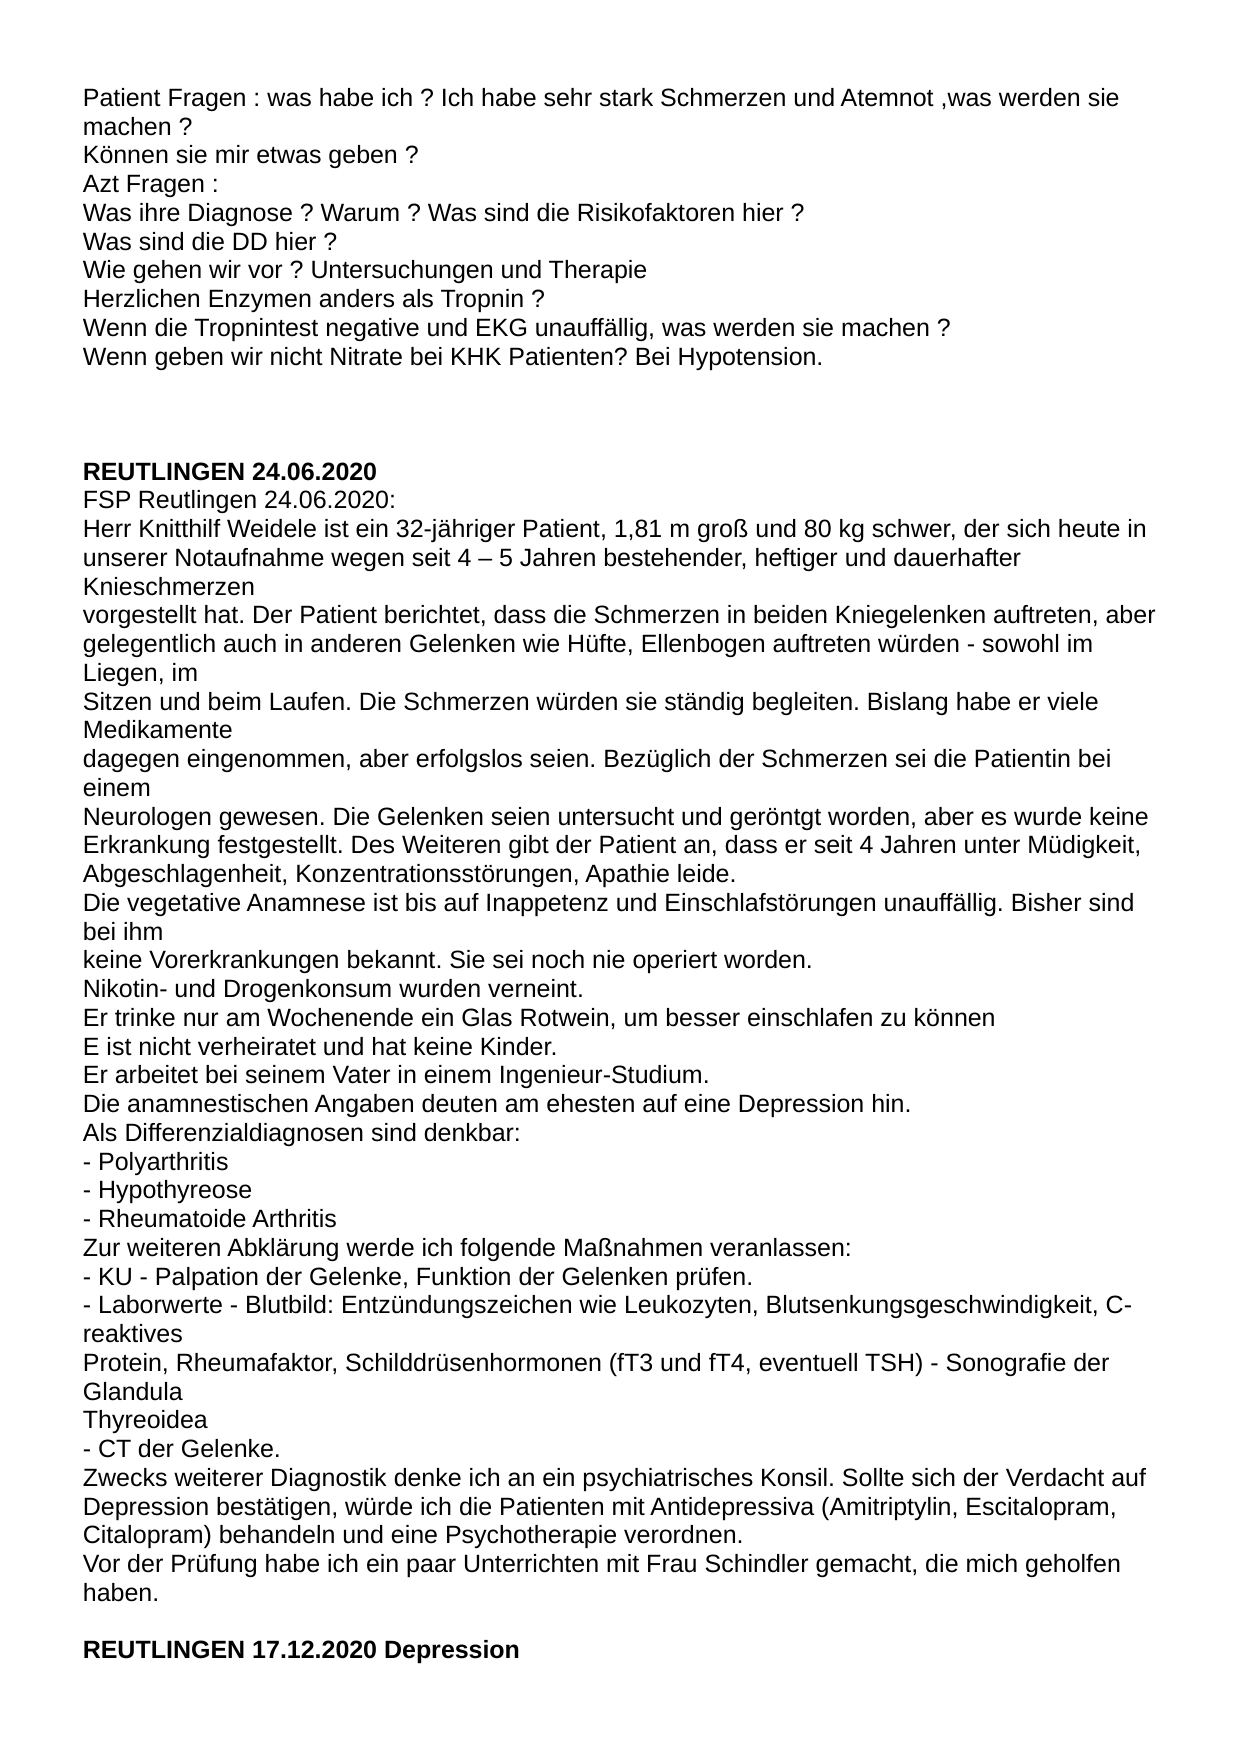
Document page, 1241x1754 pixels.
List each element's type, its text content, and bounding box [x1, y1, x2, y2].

text E ist nicht verheiratet und hat keine Kinder. [83, 1031, 1157, 1060]
text Depression bestätigen, würde ich die Patienten mit Antidepressiva (Amitriptylin, Escitalopram, [83, 1491, 1157, 1520]
text Die vegetative Anamnese ist bis auf Inappetenz und Einschlafstörungen unauffällig. Bisher sind bei ihm [83, 888, 1157, 945]
text Er arbeitet bei seinem Vater in einem Ingenieur-Studium. [83, 1060, 1157, 1089]
text Thyreoidea [83, 1405, 1157, 1434]
text Wenn die Tropnintest negative und EKG unauffällig, was werden sie machen ? [83, 313, 1157, 341]
text Vor der Prüfung habe ich ein paar Unterrichten mit Frau Schindler gemacht, die mich geholfen haben. [83, 1549, 1157, 1606]
text Als Differenzialdiagnosen sind denkbar: [83, 1118, 1157, 1146]
text REUTLINGEN 17.12.2020 Depression [83, 1635, 1157, 1664]
text Herzlichen Enzymen anders als Tropnin ? [83, 284, 1157, 313]
text Was sind die DD hier ? [83, 226, 1157, 255]
text Patient Fragen : was habe ich ? Ich habe sehr stark Schmerzen und Atemnot ,was werden sie machen ? [83, 83, 1157, 140]
text - KU - Palpation der Gelenke, Funktion der Gelenken prüfen. [83, 1261, 1157, 1290]
text Sitzen und beim Laufen. Die Schmerzen würden sie ständig begleiten. Bislang habe er viele Medikamente [83, 686, 1157, 744]
text Citalopram) behandeln und eine Psychotherapie verordnen. [83, 1520, 1157, 1549]
text - Polyarthritis [83, 1146, 1157, 1175]
text Was ihre Diagnose ? Warum ? Was sind die Risikofaktoren hier ? [83, 198, 1157, 226]
text Zwecks weiterer Diagnostik denke ich an ein psychiatrisches Konsil. Sollte sich der Verdacht auf [83, 1463, 1157, 1491]
text vorgestellt hat. Der Patient berichtet, dass die Schmerzen in beiden Kniegelenken auftreten, aber [83, 600, 1157, 629]
text FSP Reutlingen 24.06.2020: [83, 485, 1157, 514]
text Abgeschlagenheit, Konzentrationsstörungen, Apathie leide. [83, 859, 1157, 888]
text Zur weiteren Abklärung werde ich folgende Maßnahmen veranlassen: [83, 1233, 1157, 1261]
text keine Vorerkrankungen bekannt. Sie sei noch nie operiert worden. [83, 945, 1157, 974]
text Herr Knitthilf Weidele ist ein 32-jähriger Patient, 1,81 m groß und 80 kg schwer, der sich heute in [83, 514, 1157, 543]
text REUTLINGEN 24.06.2020 [83, 456, 1157, 485]
text Die anamnestischen Angaben deuten am ehesten auf eine Depression hin. [83, 1089, 1157, 1118]
text - CT der Gelenke. [83, 1434, 1157, 1463]
text Wenn geben wir nicht Nitrate bei KHK Patienten? Bei Hypotension. [83, 341, 1157, 370]
text - Hypothyreose [83, 1175, 1157, 1204]
text Azt Fragen : [83, 169, 1157, 198]
text Nikotin- und Drogenkonsum wurden verneint. [83, 974, 1157, 1003]
text Wie gehen wir vor ? Untersuchungen und Therapie [83, 255, 1157, 284]
text dagegen eingenommen, aber erfolgslos seien. Bezüglich der Schmerzen sei die Patientin bei einem [83, 744, 1157, 801]
text - Rheumatoide Arthritis [83, 1204, 1157, 1233]
text Neurologen gewesen. Die Gelenken seien untersucht und geröntgt worden, aber es wurde keine [83, 801, 1157, 830]
text - Laborwerte - Blutbild: Entzündungszeichen wie Leukozyten, Blutsenkungsgeschwindigkeit, C-reaktives [83, 1290, 1157, 1348]
text Er trinke nur am Wochenende ein Glas Rotwein, um besser einschlafen zu können [83, 1003, 1157, 1031]
text Protein, Rheumafaktor, Schilddrüsenhormonen (fT3 und fT4, eventuell TSH) - Sonografie der Glandula [83, 1348, 1157, 1405]
text Können sie mir etwas geben ? [83, 140, 1157, 169]
text gelegentlich auch in anderen Gelenken wie Hüfte, Ellenbogen auftreten würden - sowohl im Liegen, im [83, 629, 1157, 686]
text Erkrankung festgestellt. Des Weiteren gibt der Patient an, dass er seit 4 Jahren unter Müdigkeit, [83, 830, 1157, 859]
text unserer Notaufnahme wegen seit 4 – 5 Jahren bestehender, heftiger und dauerhafter Knieschmerzen [83, 543, 1157, 600]
